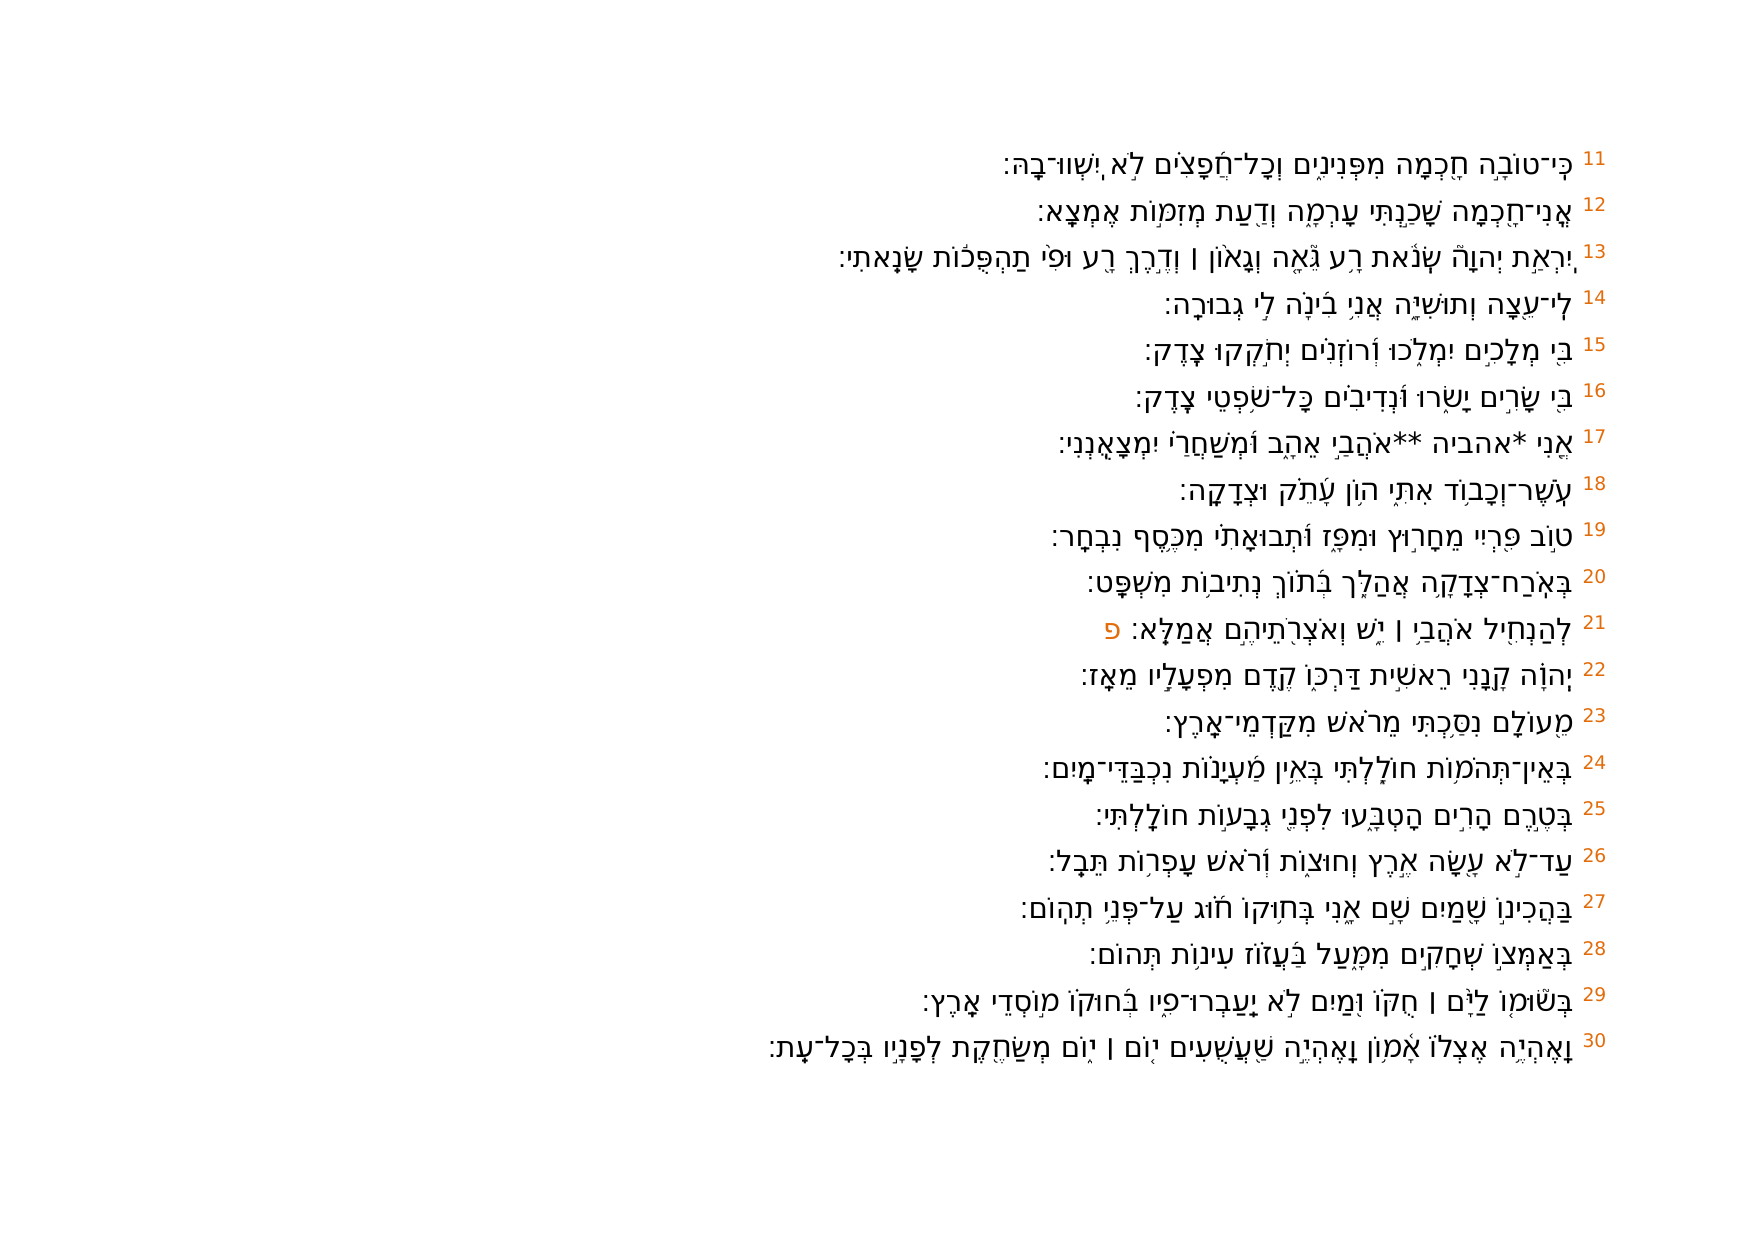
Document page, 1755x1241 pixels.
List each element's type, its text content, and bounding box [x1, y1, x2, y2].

text 13 יִֽרְאַ֣ת יְהוָה֮ שְֽׂנֹ֫את רָ֥ע גֵּ֘אָ֤ה וְגָא֨וֹן ׀ וְדֶ֣רֶךְ רָ֭ע וּפִ֨י תַהְפֻּכ֬וֹת שָׂנֵֽאתִי׃ ‬‬‬ [148, 241, 1606, 274]
text 21 לְהַנְחִ֖יל אֹהֲבַ֥י ׀ יֵ֑שׁ וְאֹצְרֹ֖תֵיהֶ֣ם אֲמַלֵּֽא׃ פ ‬‬‬ [148, 612, 1606, 646]
text 15 בִּ֭י מְלָכִ֣ים יִמְלֹ֑כוּ וְ֝רוֹזְנִ֗ים יְחֹ֣קְקוּ צֶֽדֶק׃ ‬‬‬ [148, 333, 1606, 367]
text 28 בְּאַמְּצ֣וֹ שְׁחָקִ֣ים מִמָּ֑עַל בַּ֝עֲז֗וֹז עִינ֥וֹת תְּהוֹם׃ ‬‬‬ [148, 937, 1606, 971]
text 26 עַד־לֹ֣א עָ֭שָׂה אֶ֣רֶץ וְחוּצ֑וֹת וְ֝רֹ֗אשׁ עָפְר֥וֹת תֵּבֵֽל׃ ‬‬‬ [148, 844, 1606, 878]
text 25 בְּטֶ֣רֶם הָרִ֣ים הָטְבָּ֑עוּ לִפְנֵ֖י גְבָע֣וֹת חוֹלָֽלְתִּי׃ ‬‬‬ [148, 798, 1606, 832]
text 16 בִּ֭י שָׂרִ֣ים יָשֹׂ֑רוּ וּ֝נְדִיבִ֗ים כָּל־שֹׁ֥פְטֵי צֶֽדֶק׃ ‬‬‬ [148, 380, 1606, 414]
text 24 בְּאֵין־תְּהֹמ֥וֹת חוֹלָ֑לְתִּי בְּאֵ֥ין מַ֝עְיָנ֗וֹת נִכְבַּדֵּי־מָֽיִם׃ ‬‬‬ [148, 752, 1606, 786]
text 11 כִּֽי־טוֹבָ֣ה חָ֭כְמָה מִפְּנִינִ֑ים וְכָל־חֲ֝פָצִ֗ים לֹ֣א יִֽשְׁווּ־בָֽהּ׃ ‬‬‬ [148, 148, 1606, 182]
text 27 בַּהֲכִינ֣וֹ שָׁ֭מַיִם שָׁ֣ם אָ֑נִי בְּח֥וּקוֹ ח֝֗וּג עַל־פְּנֵ֥י תְהֽוֹם׃ ‬‬‬ [148, 891, 1606, 925]
text 12 אֲ‍ֽנִי־חָ֭כְמָה שָׁכַ֣נְתִּי עָרְמָ֑ה וְדַ֖עַת מְזִמּ֣וֹת אֶמְצָֽא׃ ‬‬‬ [148, 194, 1606, 228]
text 17 אֲ֭נִי *אהביה **אֹהֲבַ֣י אֵהָ֑ב וּ֝מְשַׁחֲרַ֗י יִמְצָאֻֽנְנִי׃ ‬‬‬ [148, 426, 1606, 460]
text 23 מֵ֭עוֹלָם נִסַּ֥כְתִּי מֵרֹ֗אשׁ מִקַּדְמֵי־אָֽרֶץ׃ ‬‬‬ [148, 705, 1606, 739]
text 29 בְּשׂ֘וּמ֤וֹ לַיָּ֨ם ׀ חֻקּ֗וֹ וּ֭מַיִם לֹ֣א יַֽעַבְרוּ־פִ֑יו בְּ֝חוּק֗וֹ מ֣וֹסְדֵי אָֽרֶץ׃ ‬‬‬ [148, 984, 1606, 1018]
text 30 וָֽאֶהְיֶ֥ה אֶצְל֗וֹ אָ֫מ֥וֹן וָֽאֶהְיֶ֣ה שַׁ֭עֲשֻׁעִים י֤וֹם ׀ י֑וֹם מְשַׂחֶ֖קֶת לְפָנָ֣יו בְּכָל־עֵֽת׃ ‬‬‬ [148, 1030, 1606, 1064]
text 18 עֹֽשֶׁר־וְכָב֥וֹד אִתִּ֑י ה֥וֹן עָ֝תֵ֗ק וּצְדָקָֽה׃ ‬‬‬ [148, 473, 1606, 507]
text 14 לִֽי־עֵ֭צָה וְתוּשִׁיָּ֑ה אֲנִ֥י בִ֝ינָ֗ה לִ֣י גְבוּרָֽה׃ ‬‬‬ [148, 287, 1606, 321]
text 19 ט֣וֹב פִּ֭רְיִי מֵחָר֣וּץ וּמִפָּ֑ז וּ֝תְבוּאָתִ֗י מִכֶּ֥סֶף נִבְחָֽר׃ ‬‬‬ [148, 519, 1606, 553]
text 20 בְּאֹֽרַח־צְדָקָ֥ה אֲהַלֵּ֑ך בְּ֝ת֗וֹךְ נְתִיב֥וֹת מִשְׁפָּֽט׃ ‬‬‬ [148, 566, 1606, 600]
text 22 יְֽהוָ֗ה קָ֭נָנִי רֵאשִׁ֣ית דַּרְכּ֑וֹ קֶ֖דֶם מִפְעָלָ֣יו מֵאָֽז׃ ‬‬‬ [148, 659, 1606, 693]
